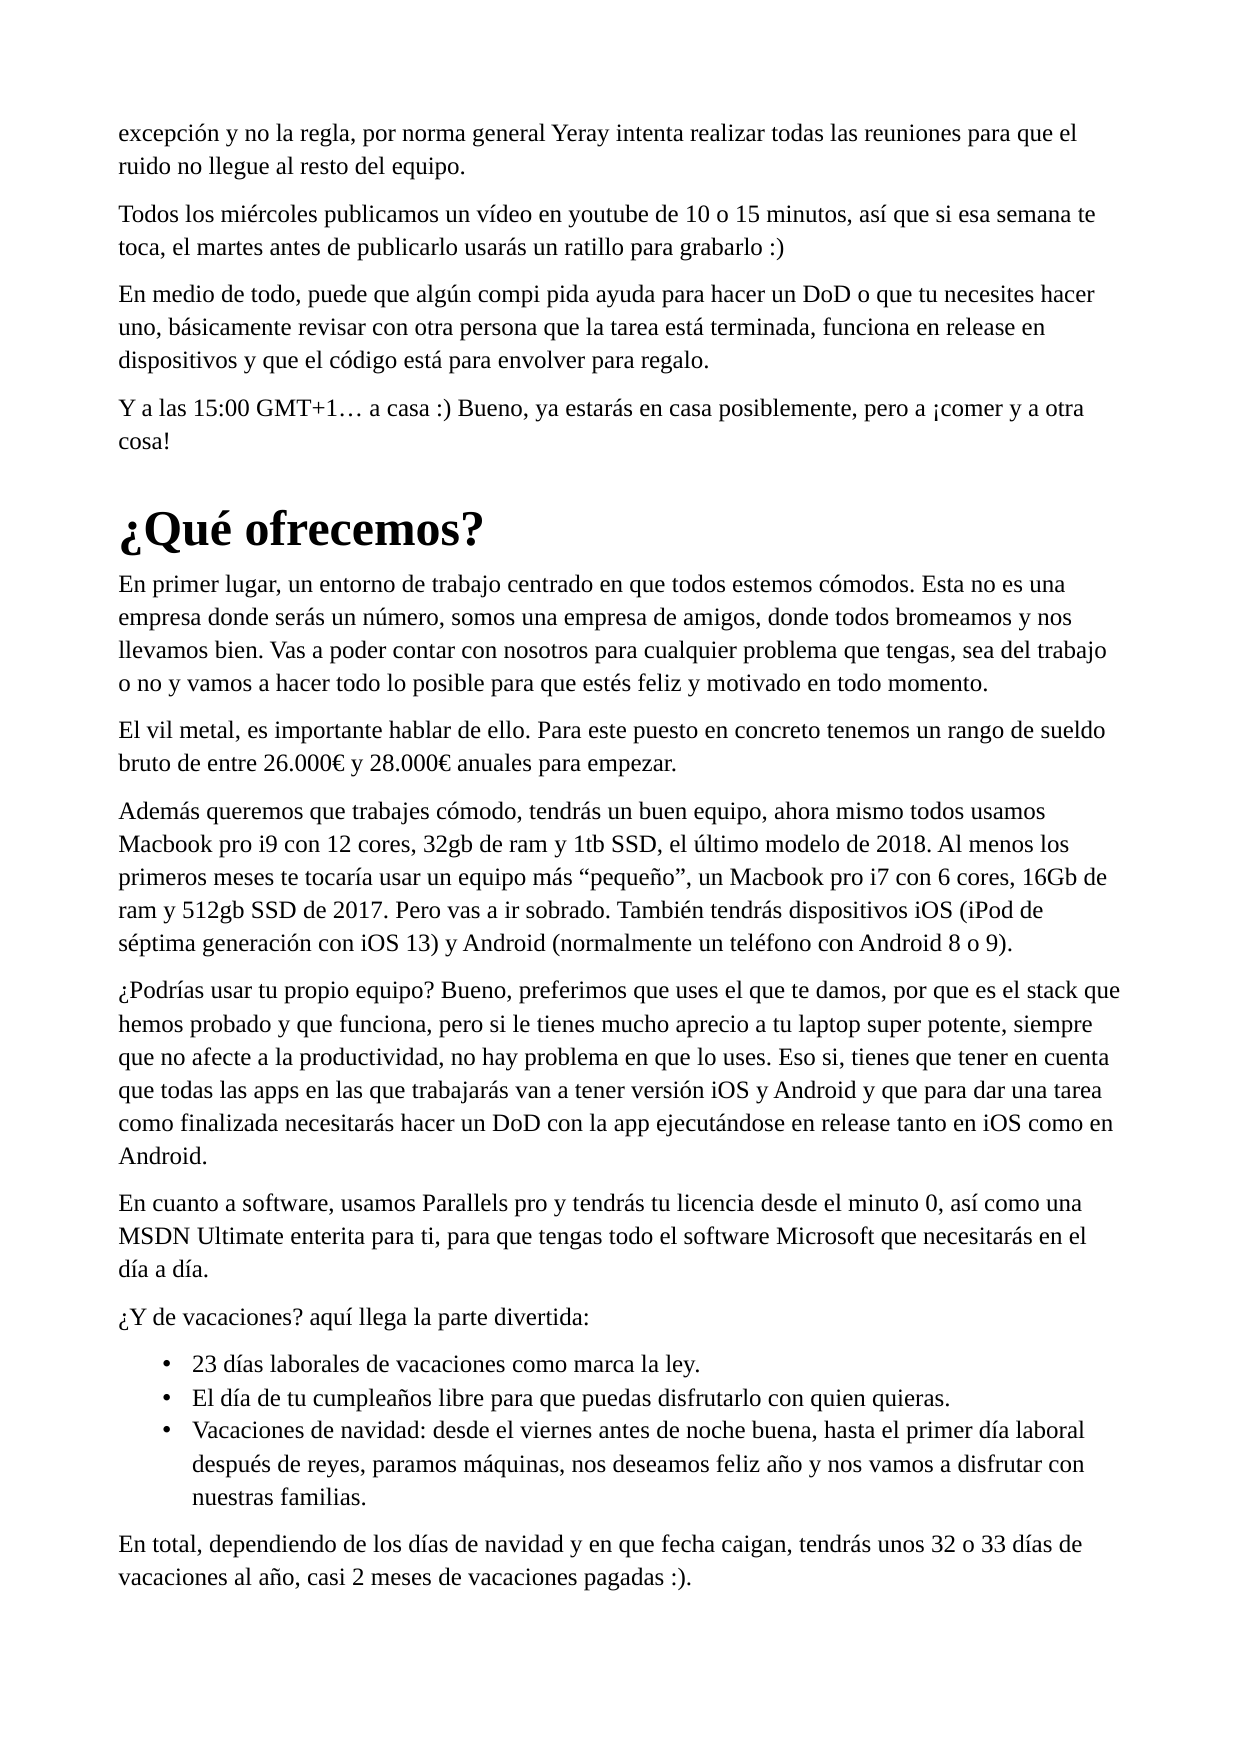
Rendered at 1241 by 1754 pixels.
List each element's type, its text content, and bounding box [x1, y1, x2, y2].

text ¿Y de vacaciones? aquí llega la parte divertida: [118, 1302, 1122, 1331]
text ¿Podrías usar tu propio equipo? Bueno, preferimos que uses el que te damos, por que es el stack que hemos probado y que funciona, pero si le tienes mucho aprecio a tu laptop super potente, siempre que no afecte a la productividad, no hay problema en que lo uses. Eso si, tienes que tener en cuenta que todas las apps en las que trabajarás van a tener versión iOS y Android y que para dar una tarea como finalizada necesitarás hacer un DoD con la app ejecutándose en release tanto en iOS como en Android. [118, 976, 1122, 1169]
list 23 días laborales de vacaciones como marca la ley. [162, 1349, 1122, 1378]
text Y a las 15:00 GMT+1… a casa :) Bueno, ya estarás en casa posiblemente, pero a ¡comer y a otra cosa! [118, 393, 1122, 455]
text El vil metal, es importante hablar de ello. Para este puesto en concreto tenemos un rango de sueldo bruto de entre 26.000€ y 28.000€ anuales para empezar. [118, 715, 1122, 777]
text En cuanto a software, usamos Parallels pro y tendrás tu licencia desde el minuto 0, así como una MSDN Ultimate enterita para ti, para que tengas todo el software Microsoft que necesitarás en el día a día. [118, 1188, 1122, 1283]
text En total, dependiendo de los días de navidad y en que fecha caigan, tendrás unos 32 o 33 días de vacaciones al año, casi 2 meses de vacaciones pagadas :). [118, 1529, 1122, 1591]
text Todos los miércoles publicamos un vídeo en youtube de 10 o 15 minutos, así que si esa semana te toca, el martes antes de publicarlo usarás un ratillo para grabarlo :) [118, 199, 1122, 261]
text En primer lugar, un entorno de trabajo centrado en que todos estemos cómodos. Esta no es una empresa donde serás un número, somos una empresa de amigos, donde todos bromeamos y nos llevamos bien. Vas a poder contar con nosotros para cualquier problema que tengas, sea del trabajo o no y vamos a hacer todo lo posible para que estés feliz y motivado en todo momento. [118, 569, 1122, 696]
list El día de tu cumpleaños libre para que puedas disfrutarlo con quien quieras. [162, 1383, 1122, 1411]
subtitle ¿Qué ofrecemos? [118, 499, 1122, 556]
text excepción y no la regla, por norma general Yeray intenta realizar todas las reuniones para que el ruido no llegue al resto del equipo. [118, 118, 1122, 180]
text Además queremos que trabajes cómodo, tendrás un buen equipo, ahora mismo todos usamos Macbook pro i9 con 12 cores, 32gb de ram y 1tb SSD, el último modelo de 2018. Al menos los primeros meses te tocaría usar un equipo más “pequeño”, un Macbook pro i7 con 6 cores, 16Gb de ram y 512gb SSD de 2017. Pero vas a ir sobrado. También tendrás dispositivos iOS (iPod de séptima generación con iOS 13) y Android (normalmente un teléfono con Android 8 o 9). [118, 796, 1122, 957]
list Vacaciones de navidad: desde el viernes antes de noche buena, hasta el primer día laboral después de reyes, paramos máquinas, nos deseamos feliz año y nos vamos a disfrutar con nuestras familias. [162, 1416, 1122, 1510]
text En medio de todo, puede que algún compi pida ayuda para hacer un DoD o que tu necesites hacer uno, básicamente revisar con otra persona que la tarea está terminada, funciona en release en dispositivos y que el código está para envolver para regalo. [118, 279, 1122, 374]
